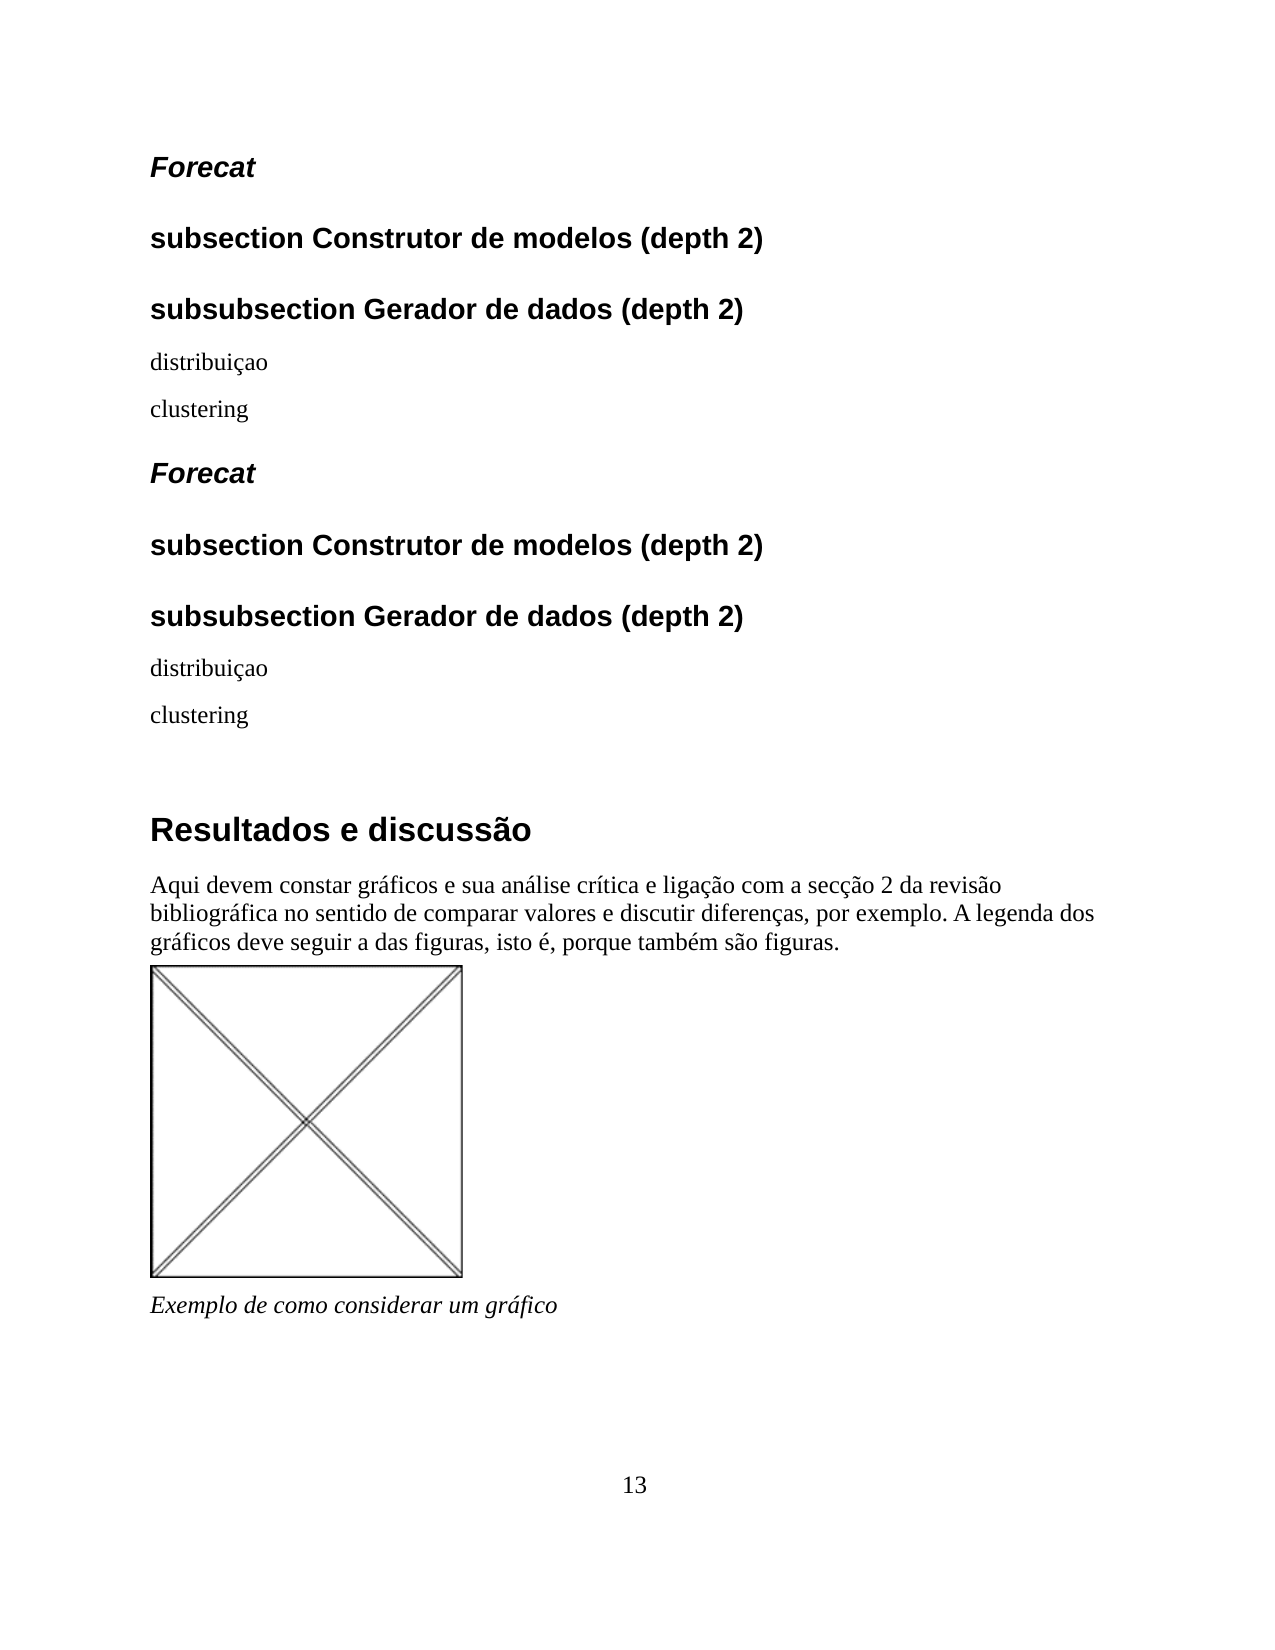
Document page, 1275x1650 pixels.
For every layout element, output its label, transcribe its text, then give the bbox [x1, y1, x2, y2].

subtitle Resultados e discussão [150, 809, 1125, 848]
text Aqui devem constar gráficos e sua análise crítica e ligação com a secção 2 da revisão bibliográfica no sentido de comparar valores e discutir diferenças, por exemplo. A legenda dos gráficos deve seguir a das figuras, isto é, porque também são figuras. [150, 870, 1125, 956]
text distribuiçao [150, 653, 1125, 682]
text clustering [150, 700, 1125, 729]
subtitle subsection Construtor de modelos (depth 2) [150, 221, 1125, 254]
subtitle subsubsection Gerador de dados (depth 2) [150, 598, 1125, 632]
text Exemplo de como considerar um gráfico [150, 1290, 1125, 1319]
text distribuiçao [150, 347, 1125, 376]
text clustering [150, 394, 1125, 422]
subtitle subsubsection Gerador de dados (depth 2) [150, 292, 1125, 326]
subtitle Forecat [150, 456, 1125, 490]
picture [150, 965, 463, 1278]
subtitle Forecat [150, 150, 1125, 183]
subtitle subsection Construtor de modelos (depth 2) [150, 527, 1125, 561]
